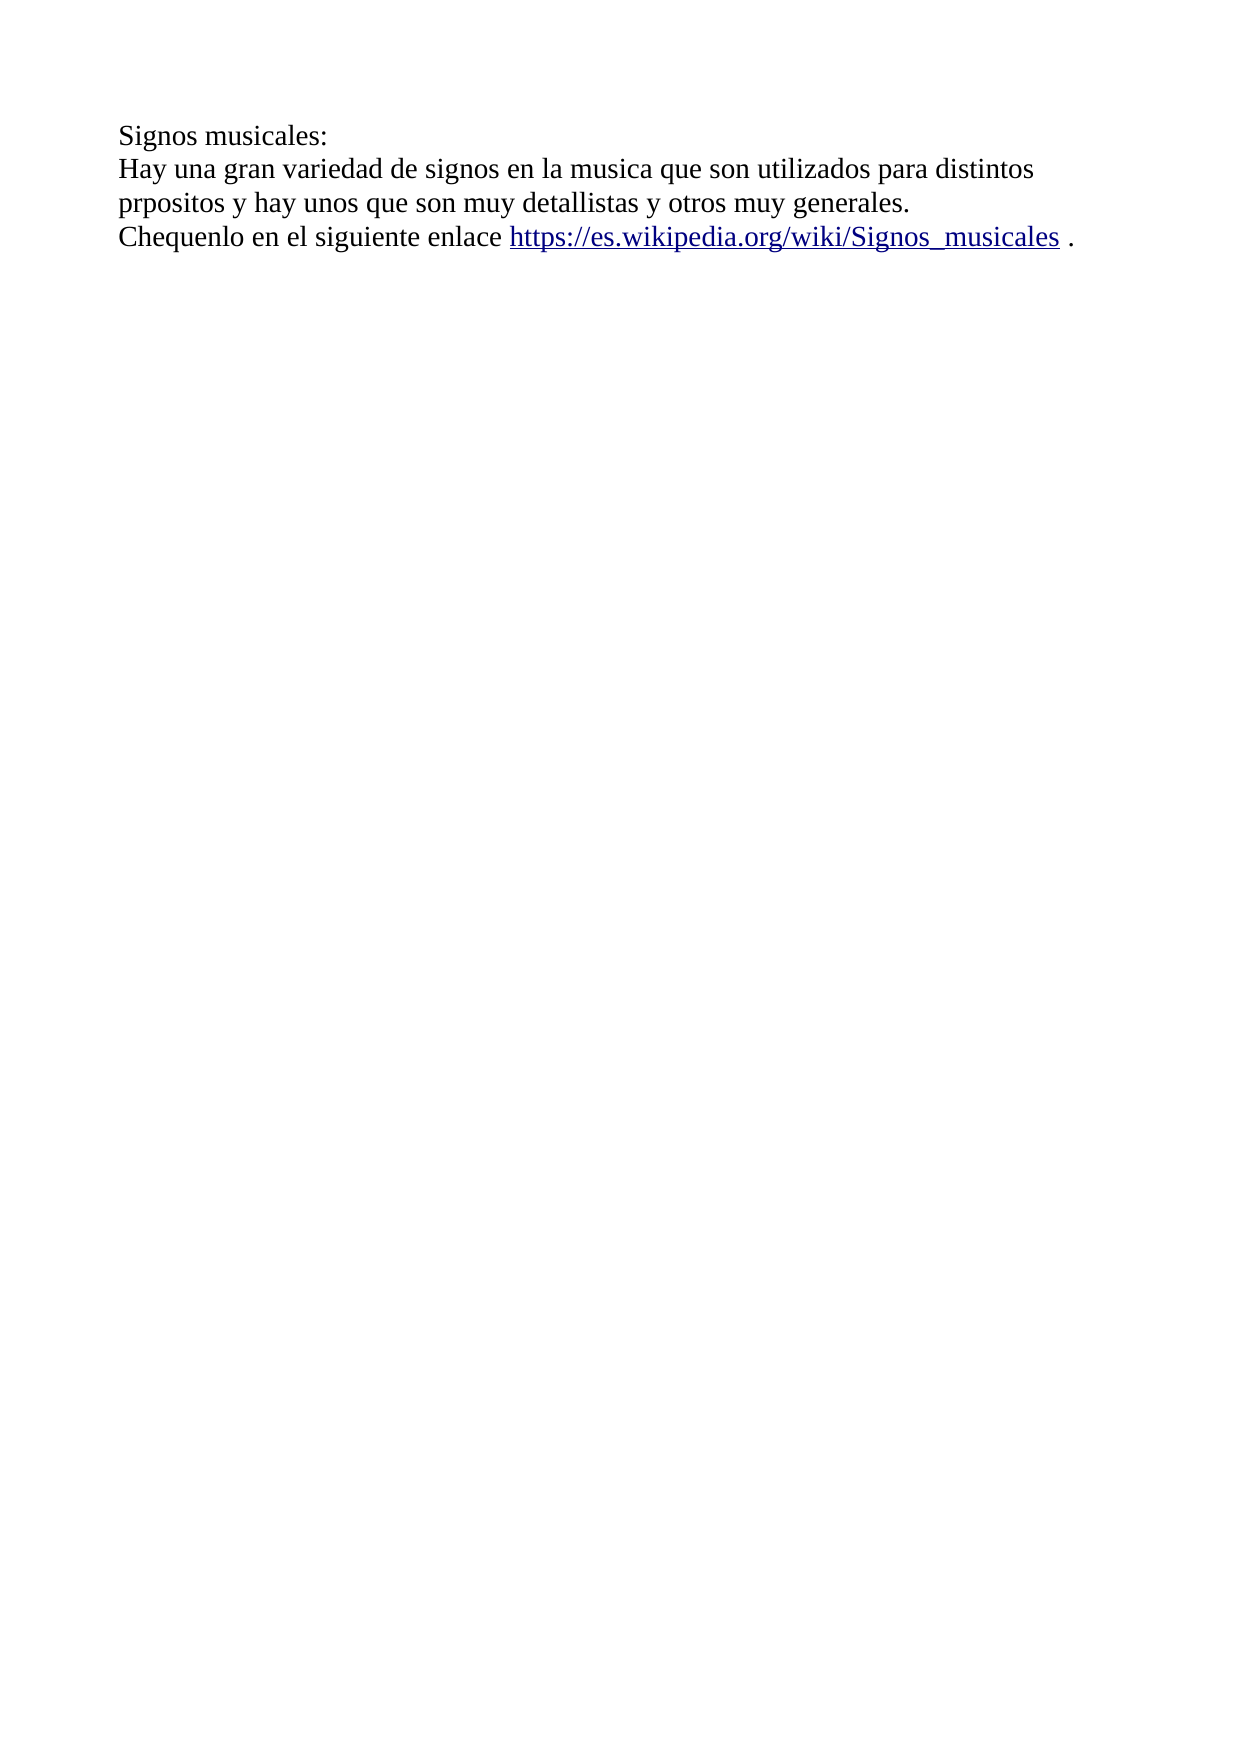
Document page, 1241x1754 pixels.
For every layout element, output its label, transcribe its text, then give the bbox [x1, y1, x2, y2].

text Chequenlo en el siguiente enlace https://es.wikipedia.org/wiki/Signos_musicales . [118, 219, 1122, 252]
text Signos musicales: [118, 118, 1122, 152]
text Hay una gran variedad de signos en la musica que son utilizados para distintos prpositos y hay unos que son muy detallistas y otros muy generales. [118, 152, 1122, 219]
